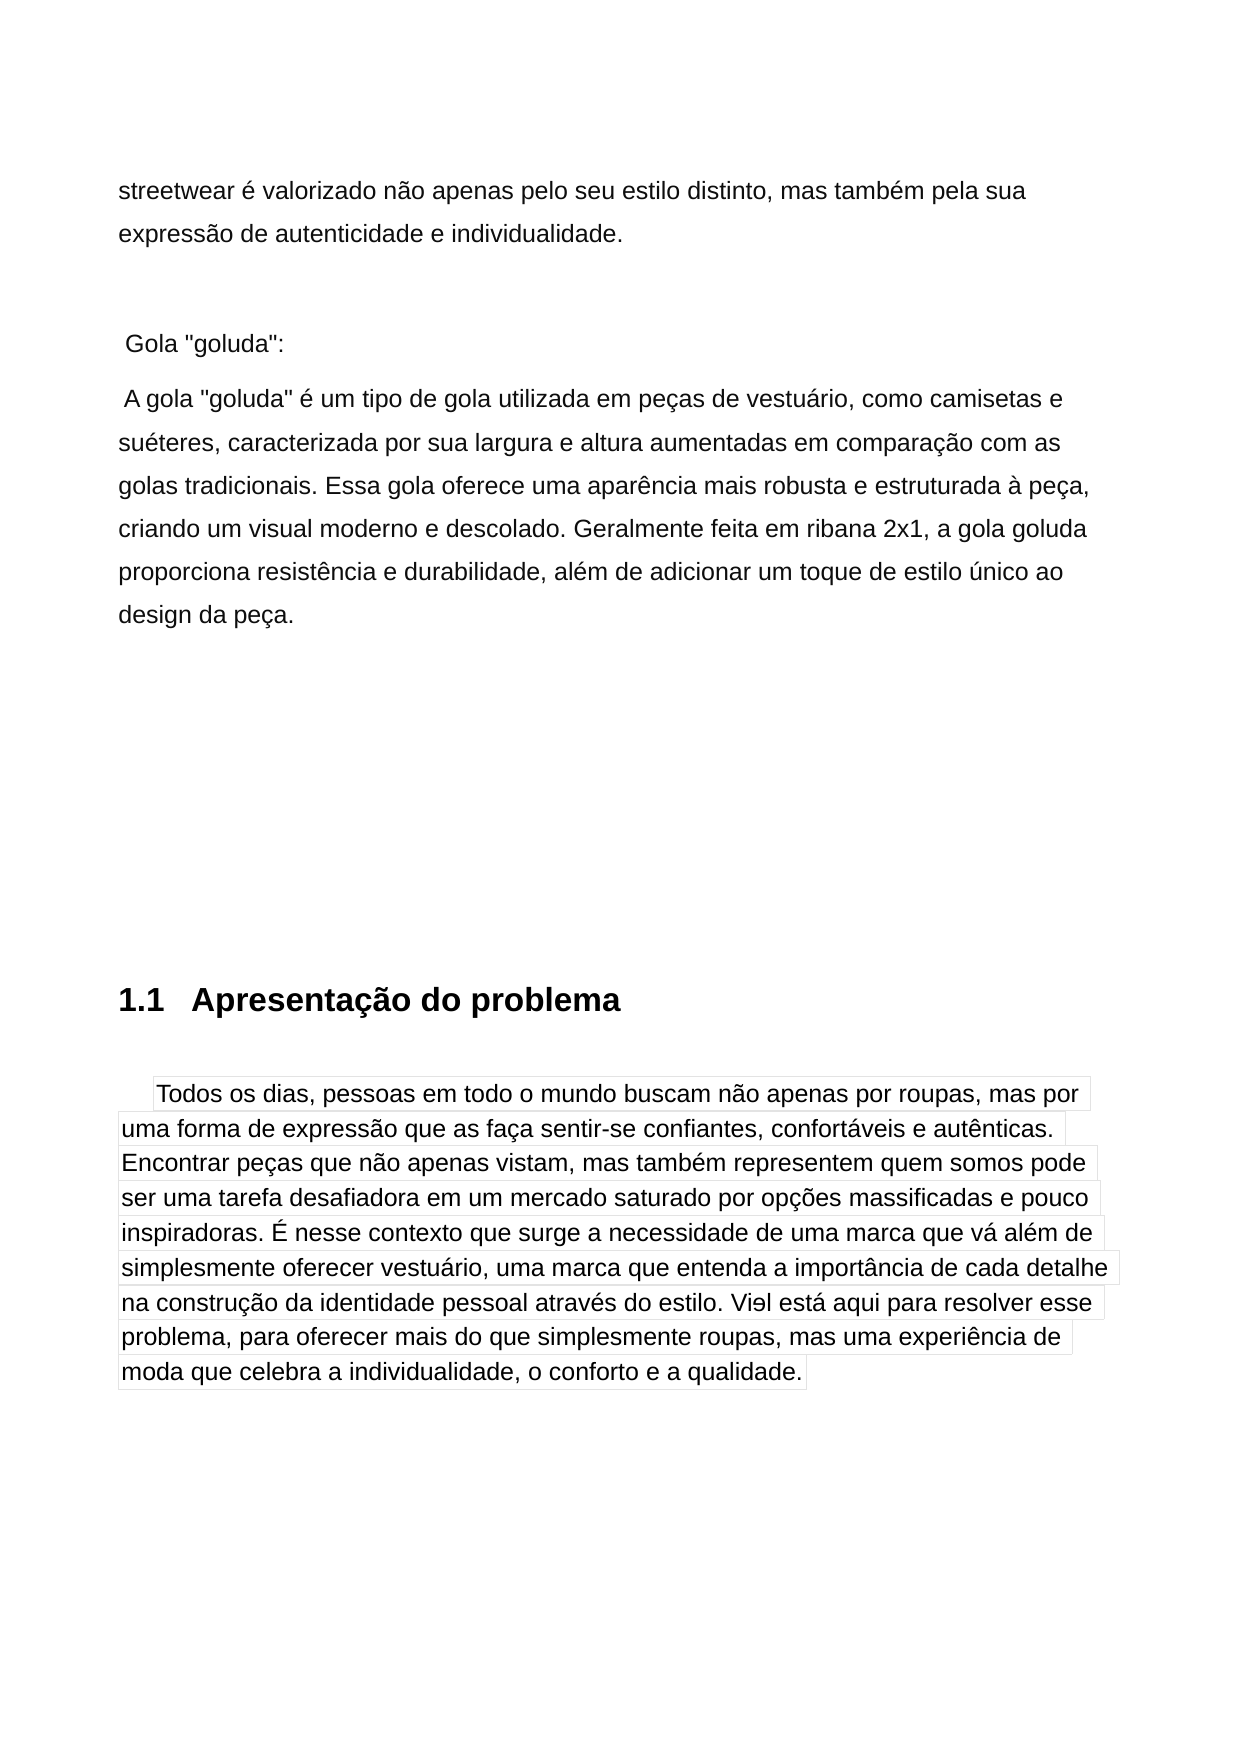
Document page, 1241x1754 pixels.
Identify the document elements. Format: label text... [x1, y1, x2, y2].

text Todos os dias, pessoas em todo o mundo buscam não apenas por roupas, mas por uma forma de expressão que as faça sentir-se confiantes, confortáveis e autênticas. Encontrar peças que não apenas vistam, mas também representem quem somos pode ser uma tarefa desafiadora em um mercado saturado por opções massificadas e pouco inspiradoras. É nesse contexto que surge a necessidade de uma marca que vá além de simplesmente oferecer vestuário, uma marca que entenda a importância de cada detalhe na construção da identidade pessoal através do estilo. Viɘl está aqui para resolver esse problema, para oferecer mais do que simplesmente roupas, mas uma experiência de moda que celebra a individualidade, o conforto e a qualidade. [119, 1076, 1122, 1389]
text 1.1 Apresentação do problema [118, 980, 1122, 1018]
text Gola "goluda": [118, 329, 1122, 358]
text streetwear é valorizado não apenas pelo seu estilo distinto, mas também pela sua expressão de autenticidade e individualidade. [118, 176, 1122, 248]
text A gola "goluda" é um tipo de gola utilizada em peças de vestuário, como camisetas e suéteres, caracterizada por sua largura e altura aumentadas em comparação com as golas tradicionais. Essa gola oferece uma aparência mais robusta e estruturada à peça, criando um visual moderno e descolado. Geralmente feita em ribana 2x1, a gola goluda proporciona resistência e durabilidade, além de adicionar um toque de estilo único ao design da peça. [118, 384, 1122, 629]
